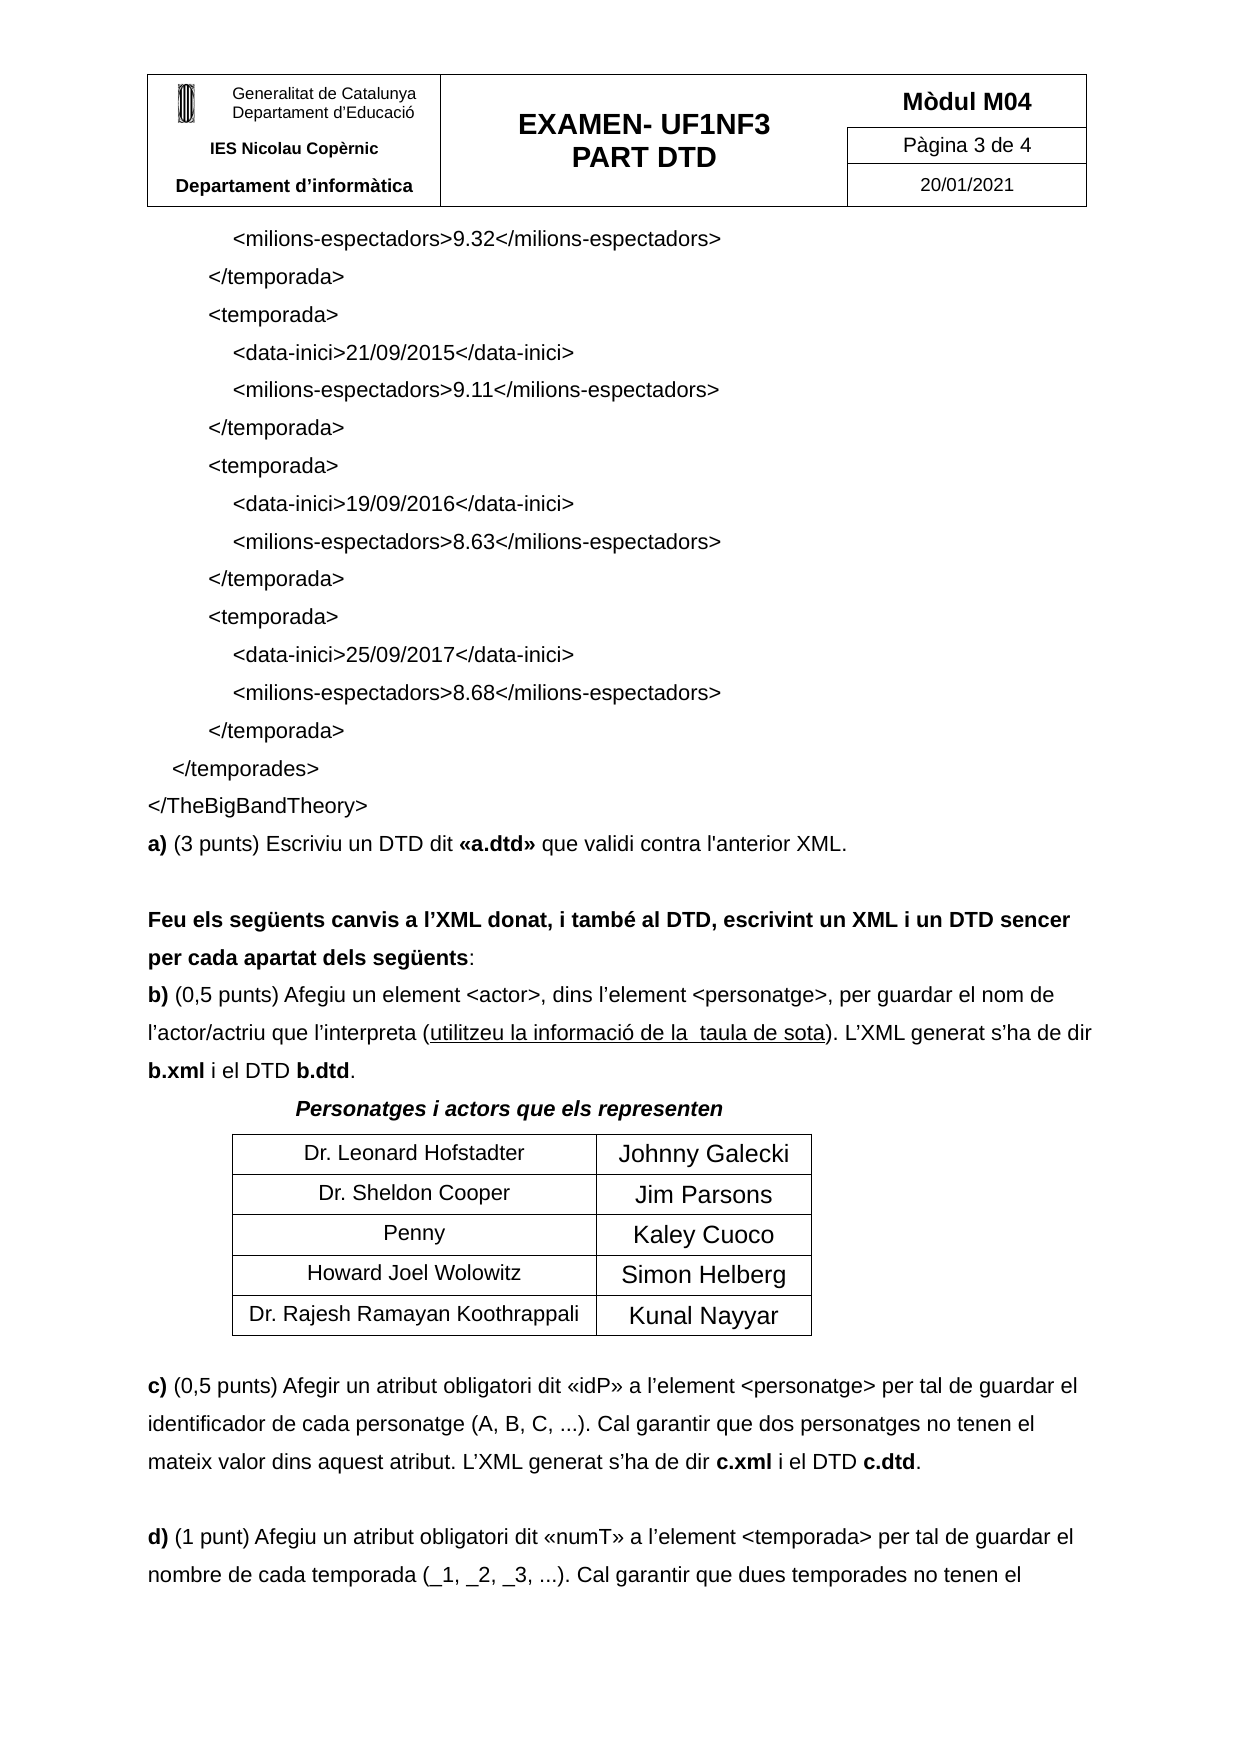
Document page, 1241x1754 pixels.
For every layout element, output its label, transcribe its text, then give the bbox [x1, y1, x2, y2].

table_header Johnny Galecki [597, 1135, 811, 1174]
text <milions-espectadors>8.68</milions-espectadors> [148, 680, 1092, 705]
table_cell Simon Helberg [597, 1256, 811, 1295]
table_cell Penny [233, 1215, 596, 1254]
text <data-inici>19/09/2016</data-inici> [148, 491, 1092, 516]
text </temporada> [148, 415, 1092, 440]
text <data-inici>21/09/2015</data-inici> [148, 339, 1092, 365]
text </TheBigBandTheory> [148, 793, 1092, 818]
table_cell Dr. Sheldon Cooper [233, 1175, 596, 1214]
text Personatges i actors que els representen [148, 1096, 1092, 1121]
text <data-inici>25/09/2017</data-inici> [148, 642, 1092, 667]
table_cell Kunal Nayyar [597, 1296, 811, 1335]
text </temporada> [148, 718, 1092, 743]
text a) (3 punts) Escriviu un DTD dit «a.dtd» que validi contra l'anterior XML. [148, 831, 1092, 856]
text <temporada> [148, 453, 1092, 478]
table_header Dr. Leonard Hofstadter [233, 1135, 596, 1174]
text </temporada> [148, 264, 1092, 289]
text c) (0,5 punts) Afegir un atribut obligatori dit «idP» a l’element <personatge> per tal de guardar el identificador de cada personatge (A, B, C, ...). Cal garantir que dos personatges no tenen el mateix valor dins aquest atribut. L’XML generat s’ha de dir c.xml i el DTD c.dtd. [148, 1373, 1092, 1474]
table_cell Kaley Cuoco [597, 1215, 811, 1254]
text d) (1 punt) Afegiu un atribut obligatori dit «numT» a l’element <temporada> per tal de guardar el nombre de cada temporada (_1, _2, _3, ...). Cal garantir que dues temporades no tenen el [148, 1524, 1092, 1587]
text <temporada> [148, 604, 1092, 629]
text </temporada> [148, 566, 1092, 592]
table_cell Jim Parsons [597, 1175, 811, 1214]
text <milions-espectadors>9.32</milions-espectadors> [148, 226, 1092, 251]
table_cell Dr. Rajesh Ramayan Koothrappali [233, 1296, 596, 1335]
text <milions-espectadors>8.63</milions-espectadors> [148, 528, 1092, 554]
table_cell Howard Joel Wolowitz [233, 1256, 596, 1295]
text Feu els següents canvis a l’XML donat, i també al DTD, escrivint un XML i un DTD sencer per cada apartat dels següents: [148, 907, 1092, 970]
text b) (0,5 punts) Afegiu un element <actor>, dins l’element <personatge>, per guardar el nom de l’actor/actriu que l’interpreta (utilitzeu la informació de la taula de sota). L’XML generat s’ha de dir b.xml i el DTD b.dtd. [148, 982, 1092, 1083]
text <temporada> [148, 302, 1092, 327]
text </temporades> [148, 755, 1092, 781]
text <milions-espectadors>9.11</milions-espectadors> [148, 377, 1092, 402]
